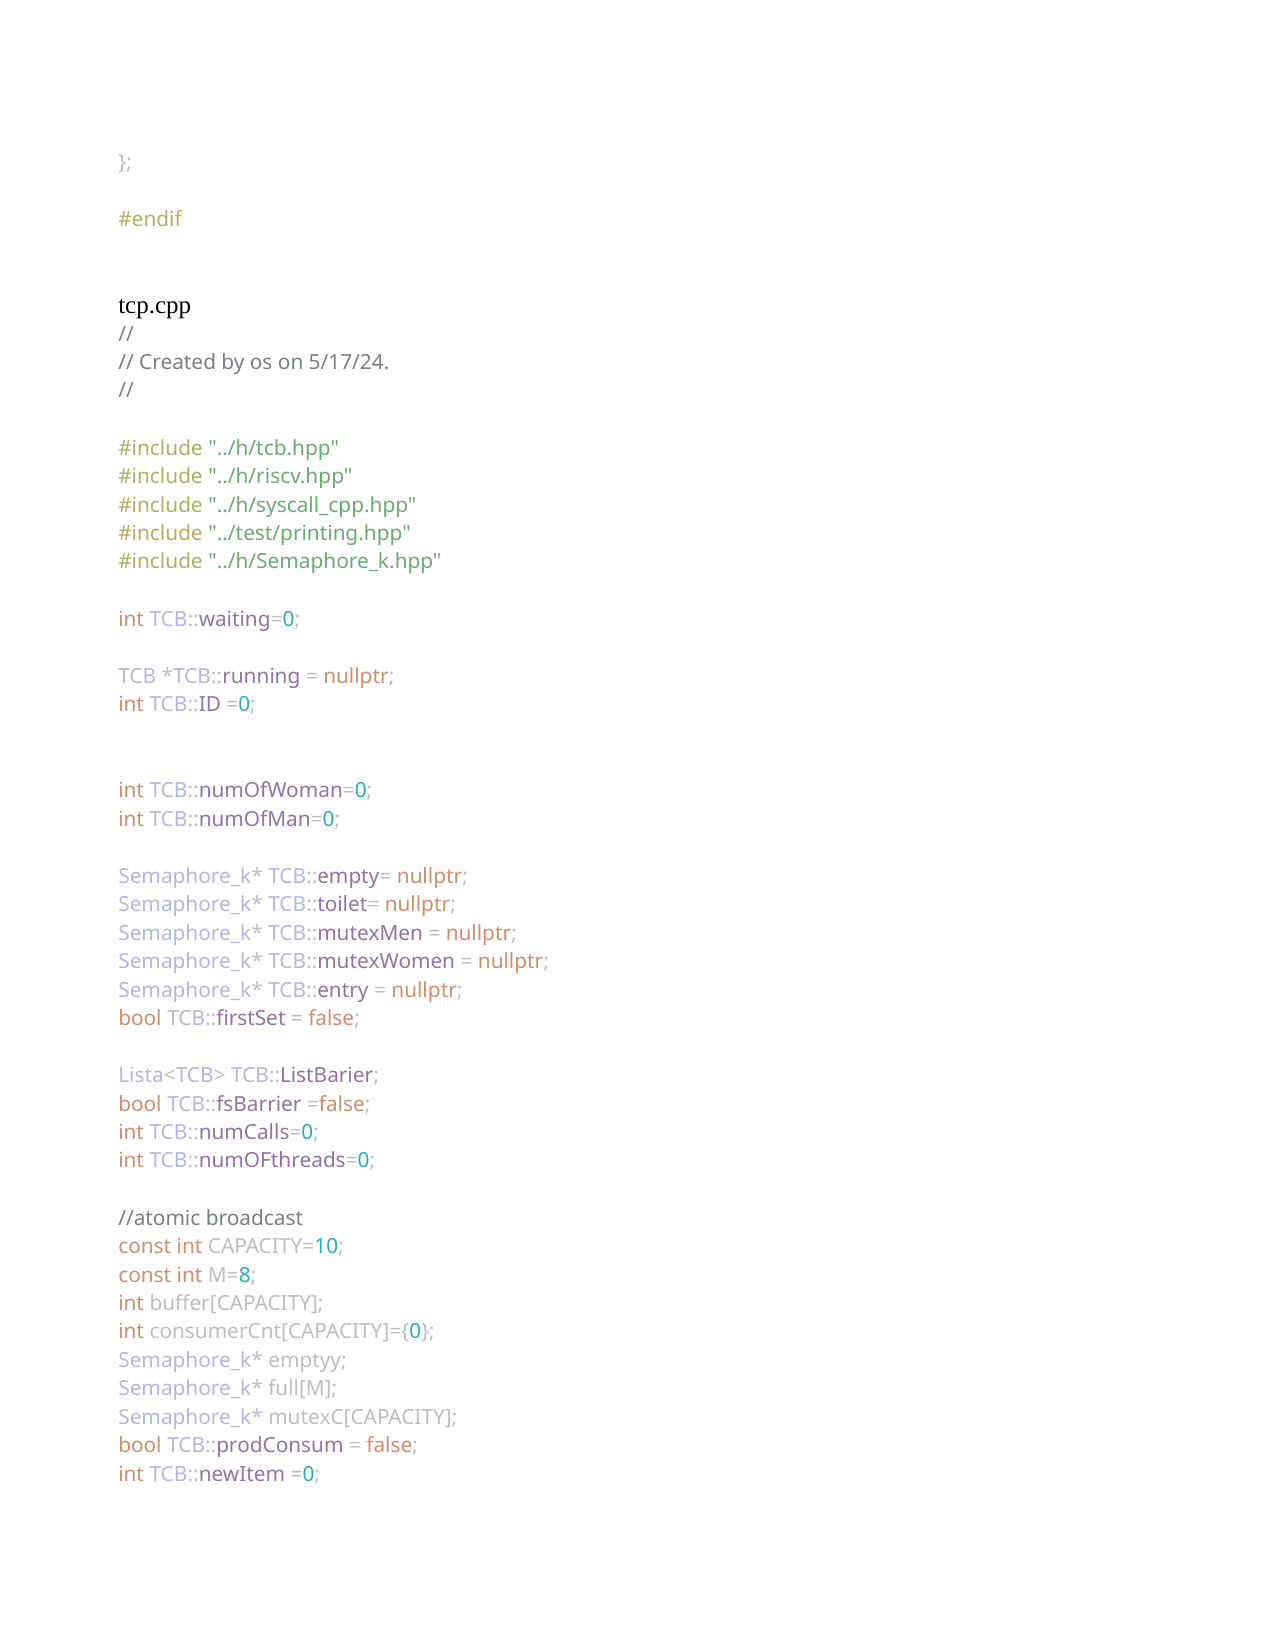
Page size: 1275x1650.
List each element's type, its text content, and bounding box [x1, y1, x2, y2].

text // // Created by os on 5/17/24. // #include "../h/tcb.hpp" #include "../h/riscv.hpp" #include "../h/syscall_cpp.hpp" #include "../test/printing.hpp" #include "../h/Semaphore_k.hpp" int TCB::waiting=0; TCB *TCB::running = nullptr; int TCB::ID =0; int TCB::numOfWoman=0; int TCB::numOfMan=0; Semaphore_k* TCB::empty= nullptr; Semaphore_k* TCB::toilet= nullptr; Semaphore_k* TCB::mutexMen = nullptr; Semaphore_k* TCB::mutexWomen = nullptr; Semaphore_k* TCB::entry = nullptr; bool TCB::firstSet = false; Lista<TCB> TCB::ListBarier; bool TCB::fsBarrier =false; int TCB::numCalls=0; int TCB::numOFthreads=0; //atomic broadcast const int CAPACITY=10; const int M=8; int buffer[CAPACITY]; int consumerCnt[CAPACITY]={0}; Semaphore_k* emptyy; Semaphore_k* full[M]; Semaphore_k* mutexC[CAPACITY]; bool TCB::prodConsum = false; int TCB::newItem =0; [118, 319, 1157, 1516]
text tcp.cpp [118, 290, 1157, 319]
text }; #endif [118, 118, 1157, 290]
